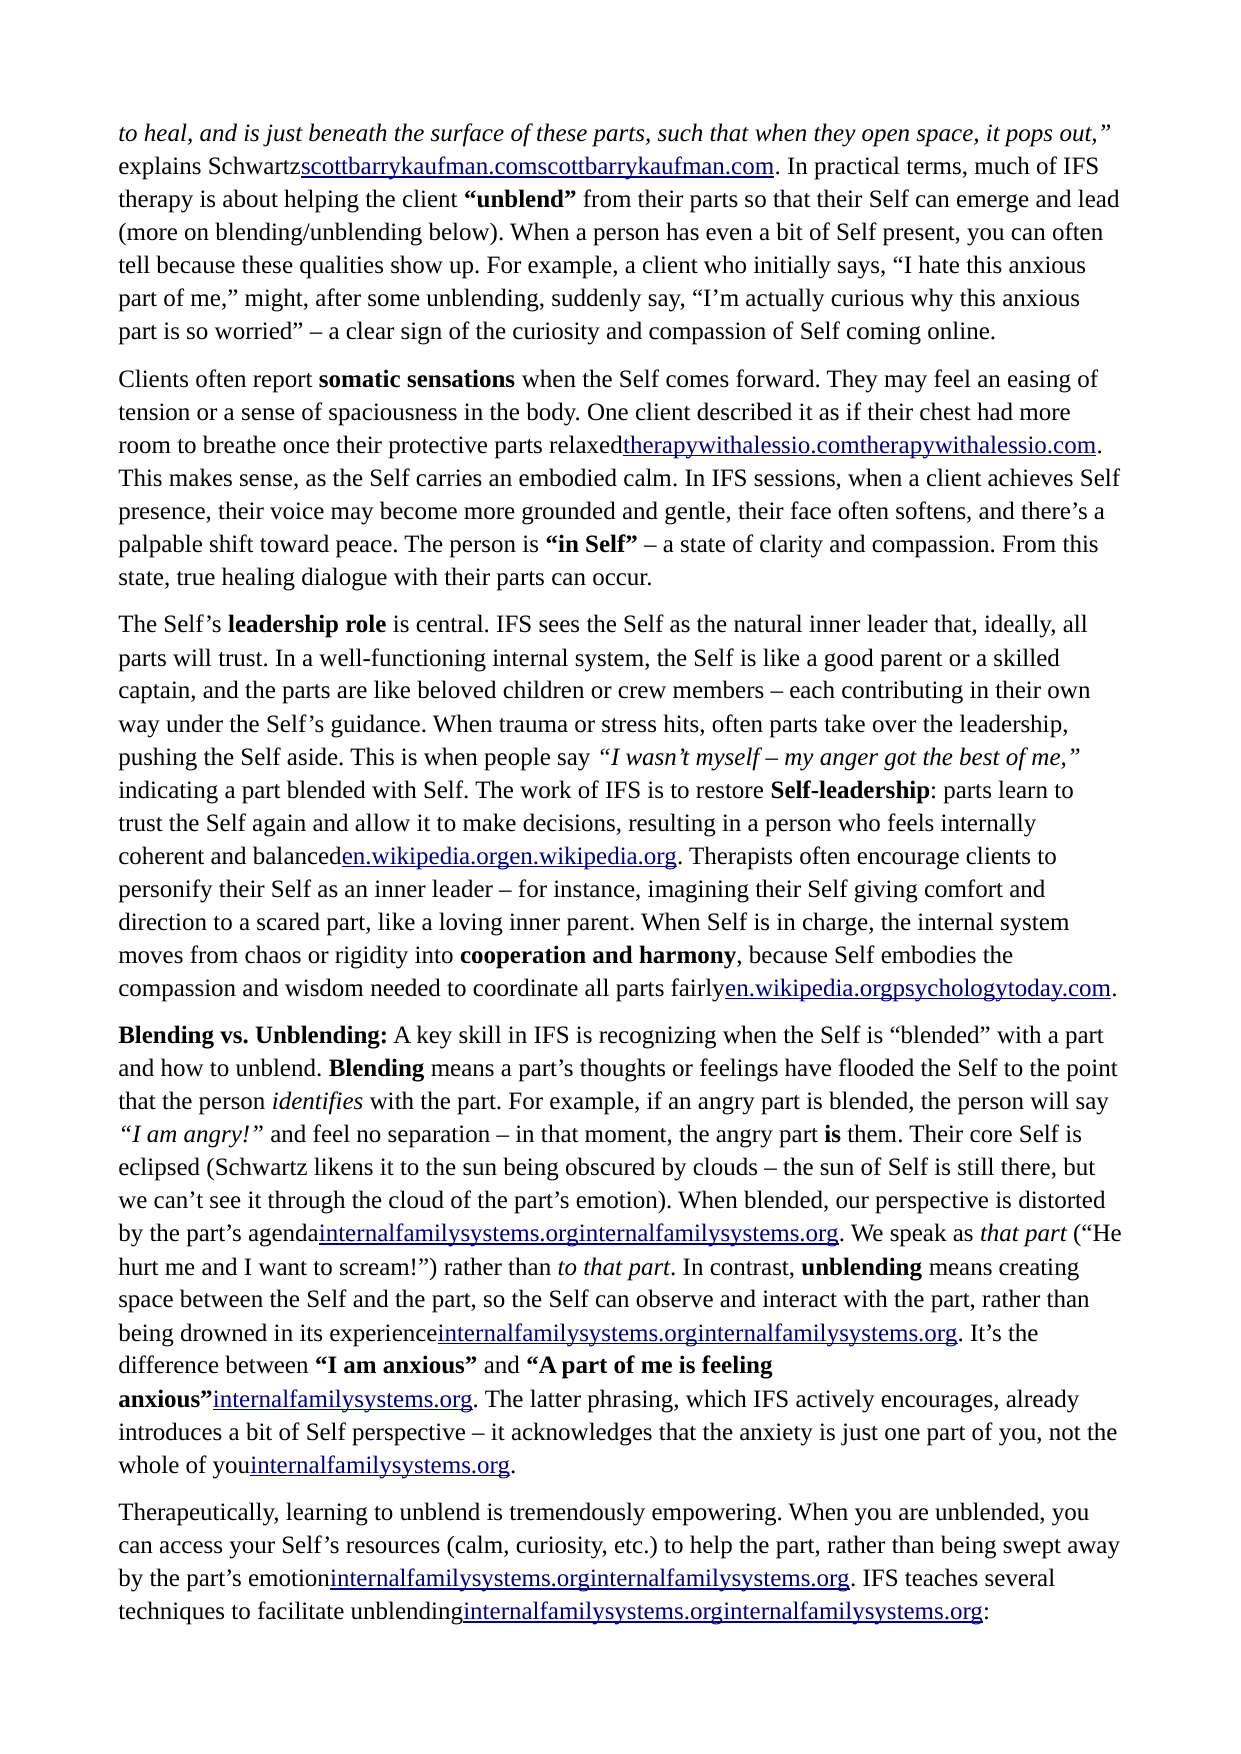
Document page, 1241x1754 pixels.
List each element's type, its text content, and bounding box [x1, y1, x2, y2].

text Therapeutically, learning to unblend is tremendously empowering. When you are unblended, you can access your Self’s resources (calm, curiosity, etc.) to help the part, rather than being swept away by the part’s emotioninternalfamilysystems.orginternalfamilysystems.org. IFS teaches several techniques to facilitate unblendinginternalfamilysystems.orginternalfamilysystems.org: [118, 1497, 1122, 1625]
text to heal, and is just beneath the surface of these parts, such that when they open space, it pops out,” explains Schwartzscottbarrykaufman.comscottbarrykaufman.com. In practical terms, much of IFS therapy is about helping the client “unblend” from their parts so that their Self can emerge and lead (more on blending/unblending below). When a person has even a bit of Self present, you can often tell because these qualities show up. For example, a client who initially says, “I hate this anxious part of me,” might, after some unblending, suddenly say, “I’m actually curious why this anxious part is so worried” – a clear sign of the curiosity and compassion of Self coming online. [118, 118, 1122, 345]
text Clients often report somatic sensations when the Self comes forward. They may feel an easing of tension or a sense of spaciousness in the body. One client described it as if their chest had more room to breathe once their protective parts relaxedtherapywithalessio.comtherapywithalessio.com. This makes sense, as the Self carries an embodied calm. In IFS sessions, when a client achieves Self presence, their voice may become more grounded and gentle, their face often softens, and there’s a palpable shift toward peace. The person is “in Self” – a state of clarity and compassion. From this state, true healing dialogue with their parts can occur. [118, 364, 1122, 591]
text The Self’s leadership role is central. IFS sees the Self as the natural inner leader that, ideally, all parts will trust. In a well-functioning internal system, the Self is like a good parent or a skilled captain, and the parts are like beloved children or crew members – each contributing in their own way under the Self’s guidance. When trauma or stress hits, often parts take over the leadership, pushing the Self aside. This is when people say “I wasn’t myself – my anger got the best of me,” indicating a part blended with Self. The work of IFS is to restore Self-leadership: parts learn to trust the Self again and allow it to make decisions, resulting in a person who feels internally coherent and balanceden.wikipedia.orgen.wikipedia.org. Therapists often encourage clients to personify their Self as an inner leader – for instance, imagining their Self giving comfort and direction to a scared part, like a loving inner parent. When Self is in charge, the internal system moves from chaos or rigidity into cooperation and harmony, because Self embodies the compassion and wisdom needed to coordinate all parts fairlyen.wikipedia.orgpsychologytoday.com. [118, 609, 1122, 1002]
text Blending vs. Unblending: A key skill in IFS is recognizing when the Self is “blended” with a part and how to unblend. Blending means a part’s thoughts or feelings have flooded the Self to the point that the person identifies with the part. For example, if an angry part is blended, the person will say “I am angry!” and feel no separation – in that moment, the angry part is them. Their core Self is eclipsed (Schwartz likens it to the sun being obscured by clouds – the sun of Self is still there, but we can’t see it through the cloud of the part’s emotion). When blended, our perspective is distorted by the part’s agendainternalfamilysystems.orginternalfamilysystems.org. We speak as that part (“He hurt me and I want to scream!”) rather than to that part. In contrast, unblending means creating space between the Self and the part, so the Self can observe and interact with the part, rather than being drowned in its experienceinternalfamilysystems.orginternalfamilysystems.org. It’s the difference between “I am anxious” and “A part of me is feeling anxious”internalfamilysystems.org. The latter phrasing, which IFS actively encourages, already introduces a bit of Self perspective – it acknowledges that the anxiety is just one part of you, not the whole of youinternalfamilysystems.org. [118, 1020, 1122, 1478]
